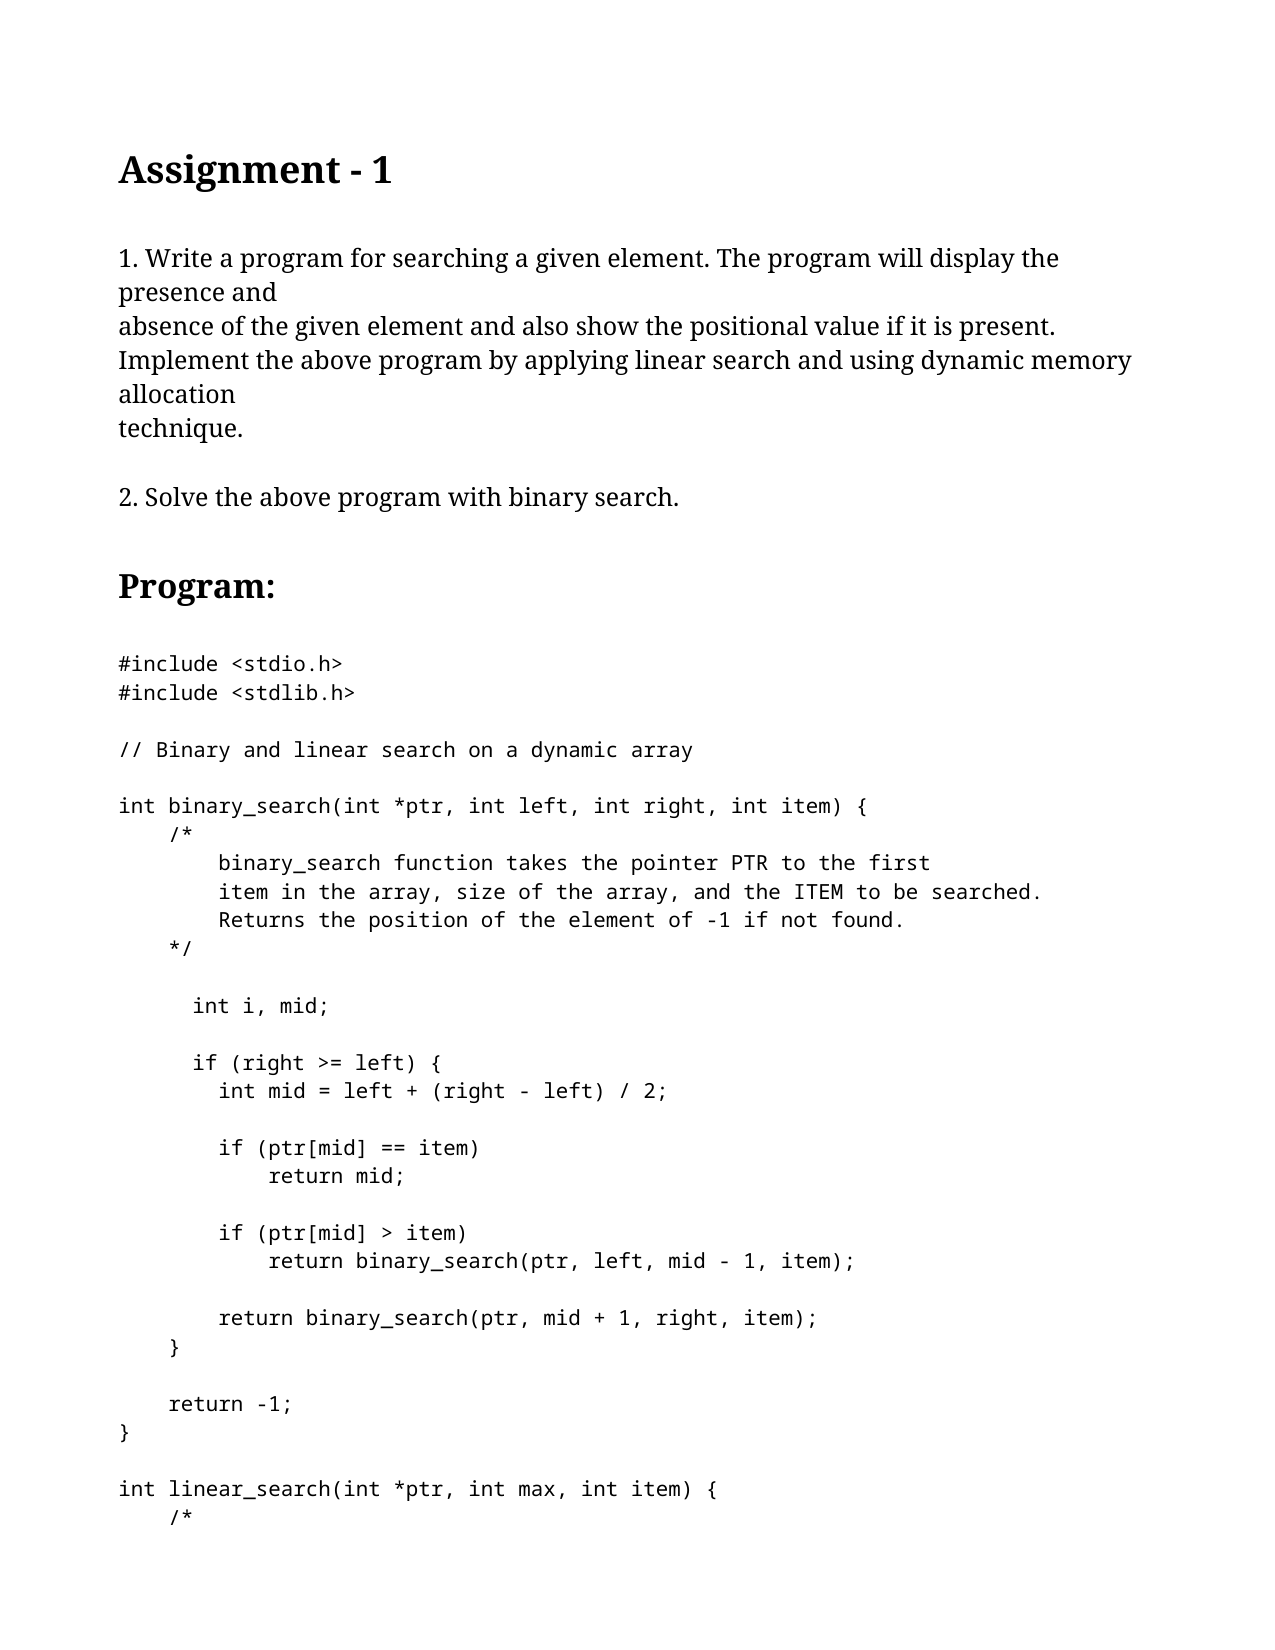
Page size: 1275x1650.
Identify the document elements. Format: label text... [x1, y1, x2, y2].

text return -1; [118, 1389, 1157, 1417]
text if (ptr[mid] == item) [118, 1133, 1157, 1161]
text absence of the given element and also show the positional value if it is present. [118, 309, 1157, 343]
text 1. Write a program for searching a given element. The program will display the presence and [118, 241, 1157, 309]
text /* [118, 1503, 1157, 1531]
text */ [118, 934, 1157, 962]
text } [118, 1332, 1157, 1360]
text int mid = left + (right - left) / 2; [118, 1076, 1157, 1104]
text binary_search function takes the pointer PTR to the first [118, 848, 1157, 877]
text if (ptr[mid] > item) [118, 1218, 1157, 1247]
text return mid; [118, 1161, 1157, 1190]
text #include <stdio.h> [118, 649, 1157, 678]
text return binary_search(ptr, left, mid - 1, item); [118, 1247, 1157, 1275]
text technique. [118, 411, 1157, 445]
text 2. Solve the above program with binary search. [118, 479, 1157, 513]
text item in the array, size of the array, and the ITEM to be searched. [118, 877, 1157, 905]
text int i, mid; [118, 991, 1157, 1019]
text } [118, 1417, 1157, 1446]
text Returns the position of the element of -1 if not found. [118, 905, 1157, 934]
subtitle Assignment - 1 [118, 143, 1157, 194]
text /* [118, 820, 1157, 848]
text int linear_search(int *ptr, int max, int item) { [118, 1474, 1157, 1503]
text // Binary and linear search on a dynamic array [118, 735, 1157, 763]
text Implement the above program by applying linear search and using dynamic memory allocation [118, 343, 1157, 411]
text if (right >= left) { [118, 1048, 1157, 1076]
subtitle Program: [118, 563, 1157, 608]
text return binary_search(ptr, mid + 1, right, item); [118, 1303, 1157, 1332]
text int binary_search(int *ptr, int left, int right, int item) { [118, 792, 1157, 820]
text #include <stdlib.h> [118, 678, 1157, 706]
